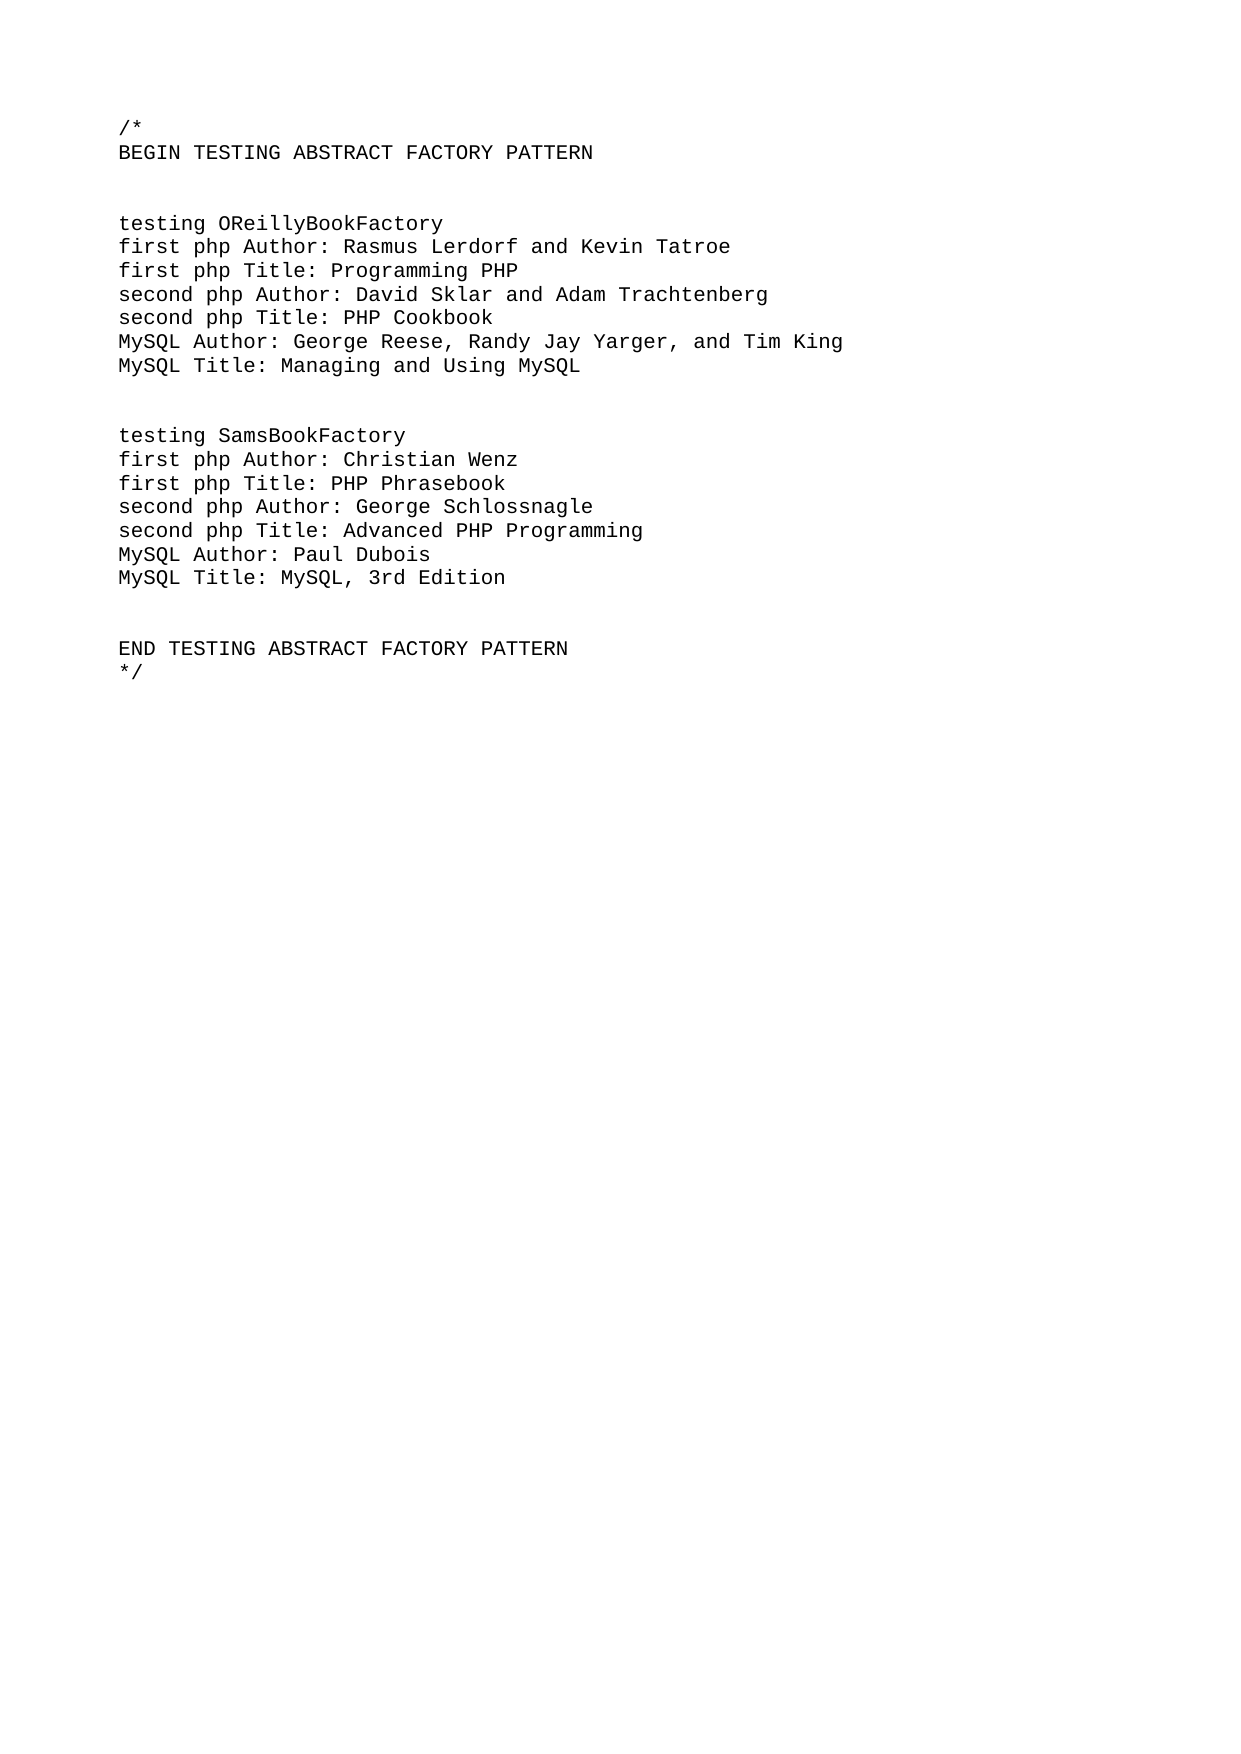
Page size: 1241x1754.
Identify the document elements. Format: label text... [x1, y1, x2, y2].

text second php Title: Advanced PHP Programming [118, 520, 1122, 544]
text first php Author: Rasmus Lerdorf and Kevin Tatroe [118, 236, 1122, 260]
text first php Title: Programming PHP [118, 260, 1122, 284]
text first php Author: Christian Wenz [118, 449, 1122, 473]
text second php Author: David Sklar and Adam Trachtenberg [118, 284, 1122, 307]
text /* [118, 118, 1122, 142]
text END TESTING ABSTRACT FACTORY PATTERN [118, 638, 1122, 662]
text testing SamsBookFactory [118, 426, 1122, 449]
text second php Title: PHP Cookbook [118, 307, 1122, 331]
text second php Author: George Schlossnagle [118, 496, 1122, 520]
text */ [118, 662, 1122, 686]
text testing OReillyBookFactory [118, 213, 1122, 236]
text MySQL Author: George Reese, Randy Jay Yarger, and Tim King [118, 331, 1122, 354]
text MySQL Title: Managing and Using MySQL [118, 354, 1122, 378]
text first php Title: PHP Phrasebook [118, 473, 1122, 496]
text MySQL Title: MySQL, 3rd Edition [118, 567, 1122, 591]
text BEGIN TESTING ABSTRACT FACTORY PATTERN [118, 142, 1122, 165]
text MySQL Author: Paul Dubois [118, 544, 1122, 567]
